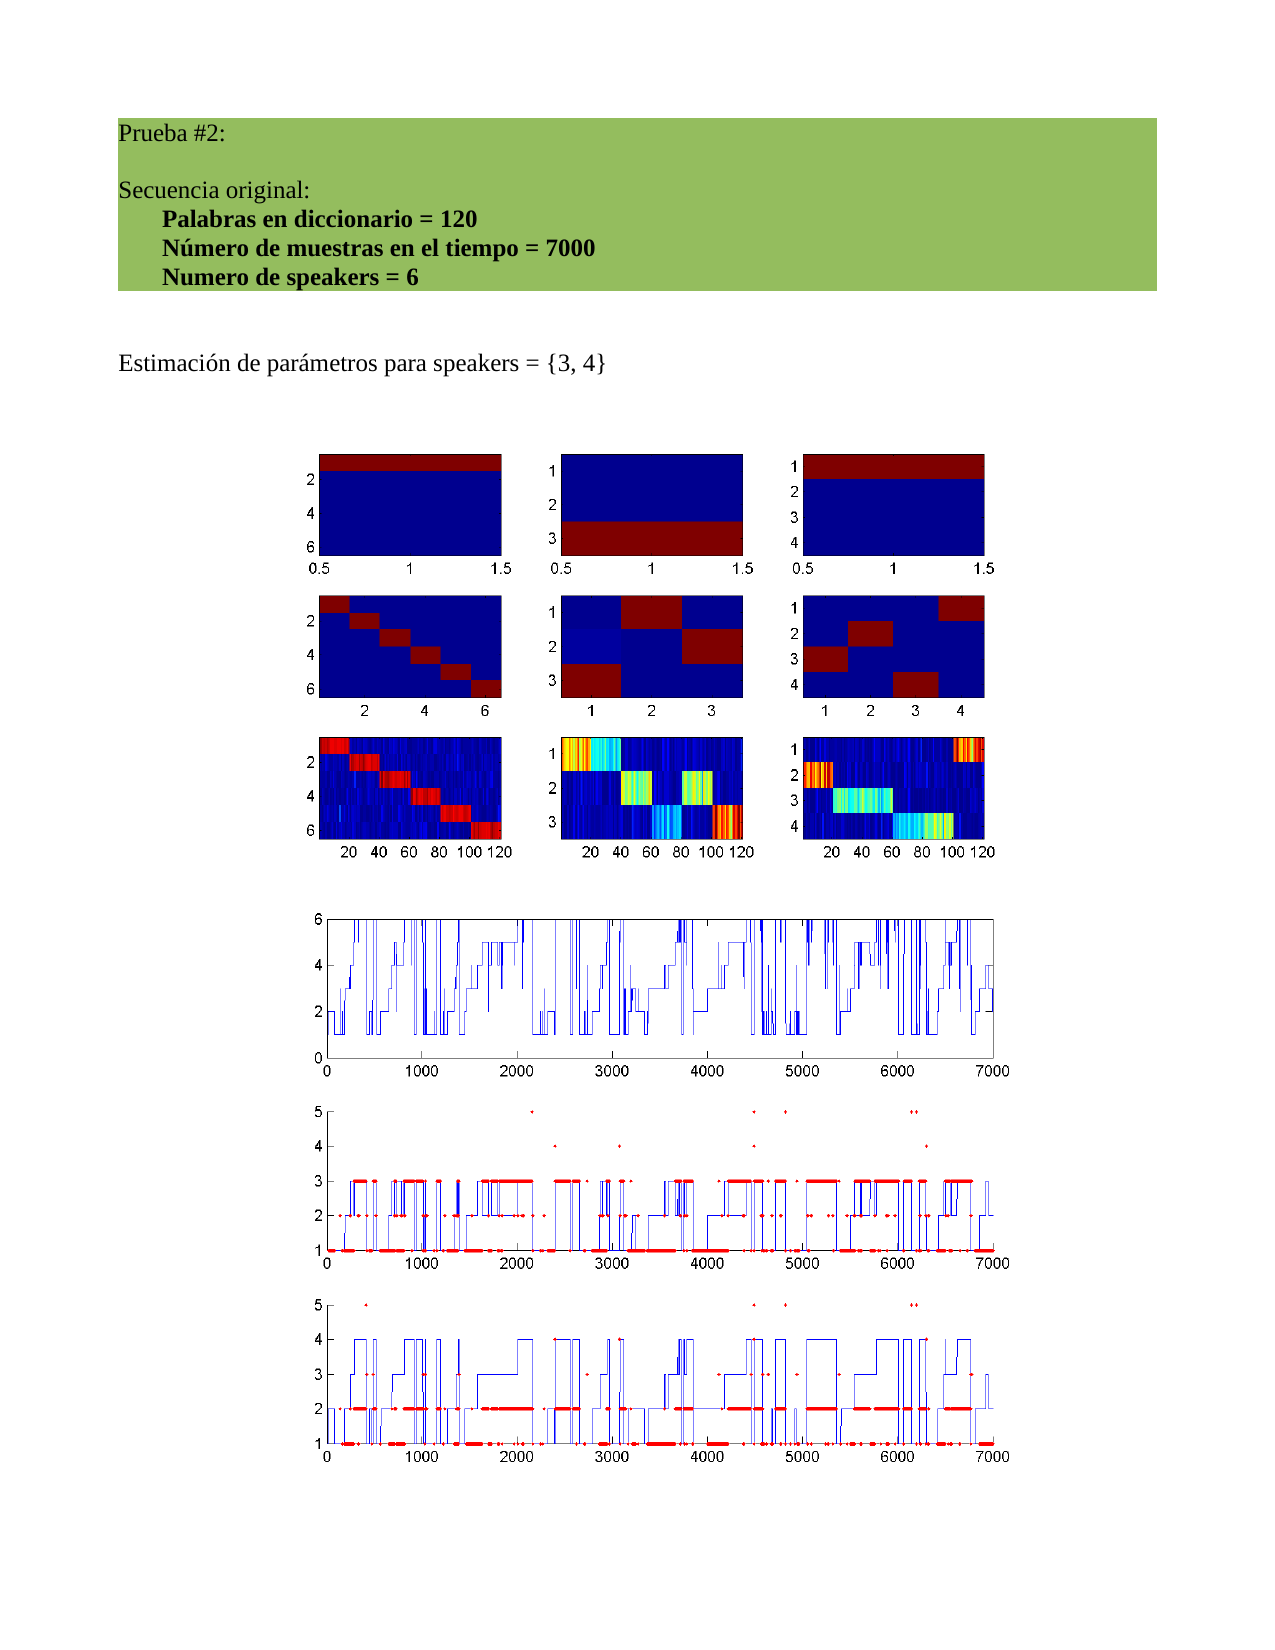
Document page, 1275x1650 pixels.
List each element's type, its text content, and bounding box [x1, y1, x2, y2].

text Secuencia original: [118, 176, 1157, 204]
text Número de muestras en el tiempo = 7000 [118, 233, 1157, 262]
text Numero de speakers = 6 [118, 262, 1157, 291]
text Estimación de parámetros para speakers = {3, 4} [118, 348, 1157, 377]
text Prueba #2: [118, 118, 1157, 147]
picture [207, 405, 1073, 1514]
text Palabras en diccionario = 120 [118, 204, 1157, 233]
